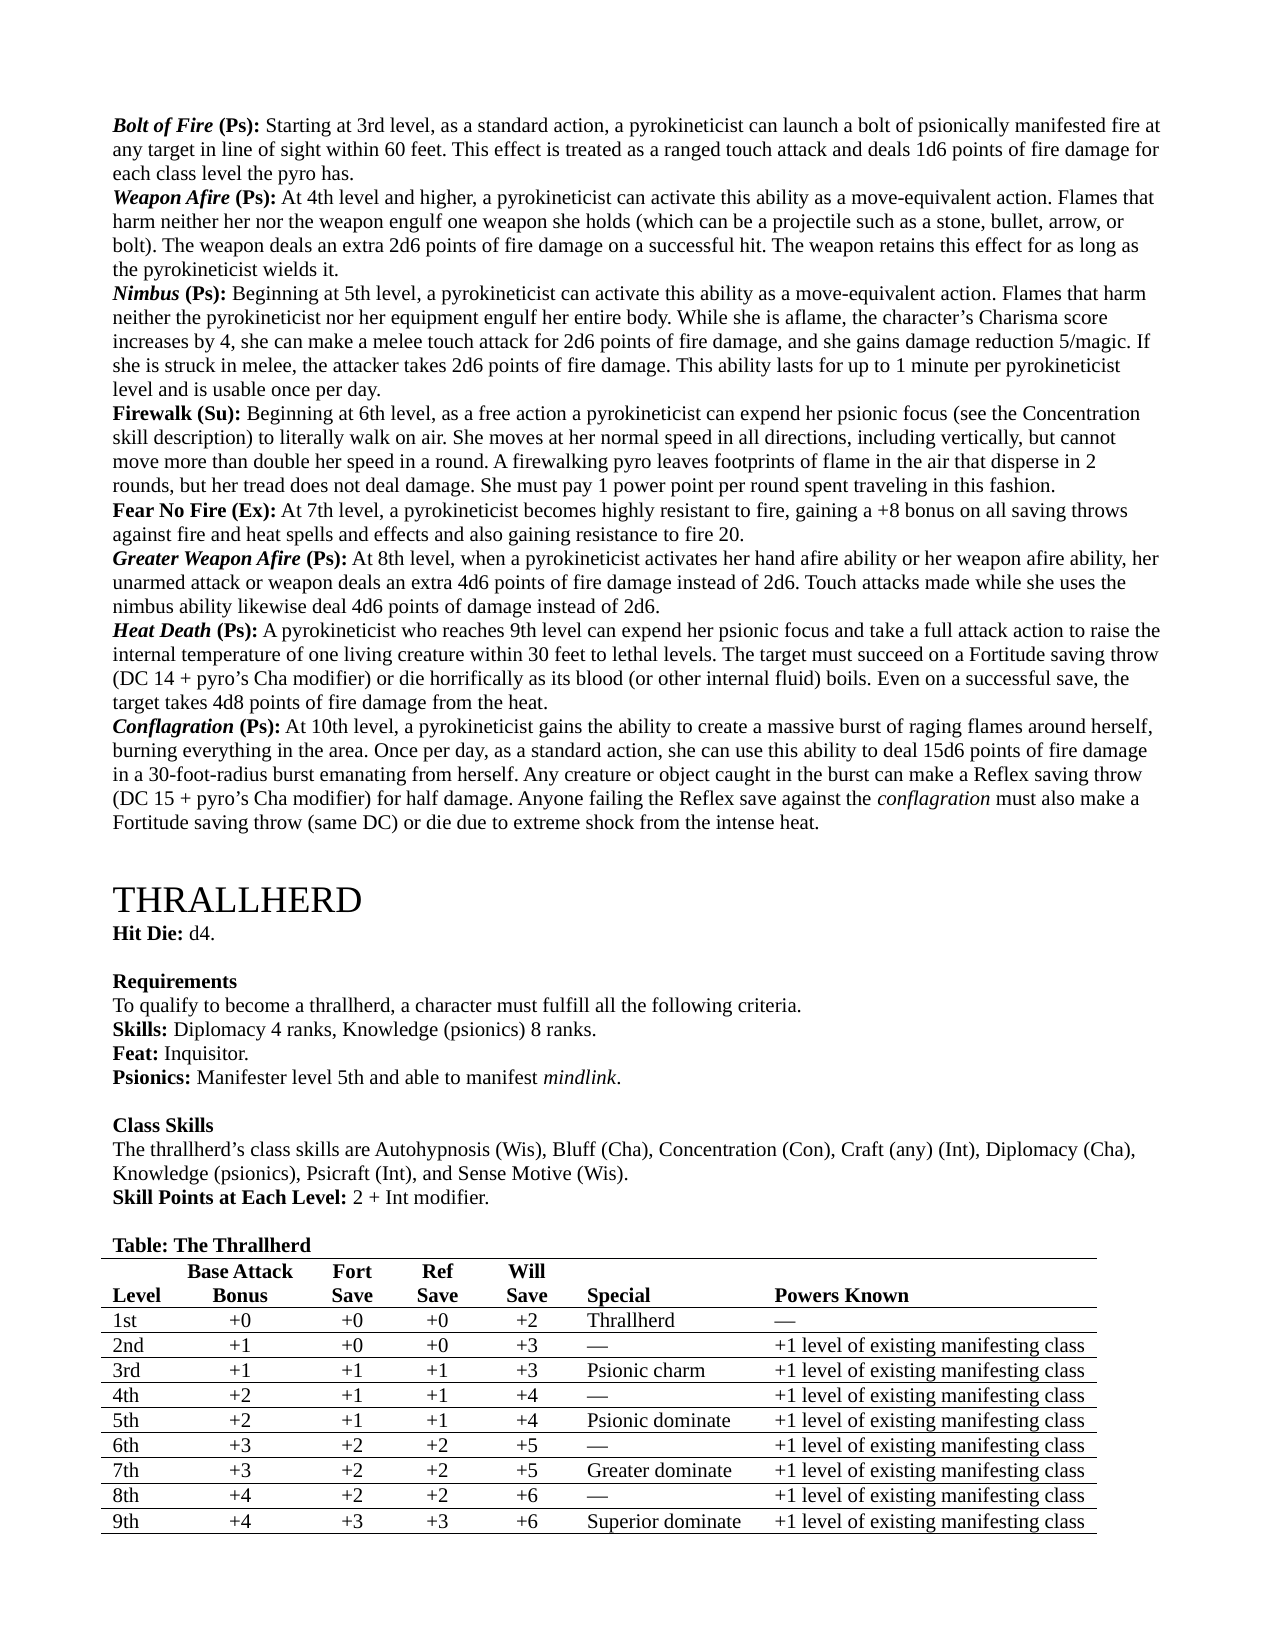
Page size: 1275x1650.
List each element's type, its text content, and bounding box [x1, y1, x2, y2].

text Skills: Diplomacy 4 ranks, Knowledge (psionics) 8 ranks. [112, 1017, 1162, 1041]
table_cell +1 [397, 1408, 478, 1432]
text Weapon Afire (Ps): At 4th level and higher, a pyrokineticist can activate this ability as a move-equivalent action. Flames that harm neither her nor the weapon engulf one weapon she holds (which can be a projectile such as a stone, bullet, arrow, or bolt). The weapon deals an extra 2d6 points of fire damage on a successful hit. The weapon retains this effect for as long as the pyrokineticist wields it. [112, 185, 1162, 281]
table_cell +2 [397, 1433, 478, 1457]
table_cell Level [101, 1259, 172, 1307]
table_cell +3 [397, 1509, 478, 1533]
table_cell 8th [101, 1484, 172, 1507]
table_cell +3 [308, 1509, 397, 1533]
table_cell — [763, 1308, 1097, 1332]
table_cell 2nd [101, 1333, 172, 1357]
table_cell Superior dominate [576, 1509, 763, 1533]
text Conflagration (Ps): At 10th level, a pyrokineticist gains the ability to create a massive burst of raging flames around herself, burning everything in the area. Once per day, as a standard action, she can use this ability to deal 15d6 points of fire damage in a 30-foot-radius burst emanating from herself. Any creature or object caught in the burst can make a Reflex saving throw (DC 15 + pyro’s Cha modifier) for half damage. Anyone failing the Reflex save against the conflagration must also make a Fortitude saving throw (same DC) or die due to extreme shock from the intense heat. [112, 714, 1162, 834]
table_cell +0 [397, 1333, 478, 1357]
text Skill Points at Each Level: 2 + Int modifier. [112, 1185, 1162, 1209]
table_cell — [576, 1433, 763, 1457]
table_cell +1 [308, 1358, 397, 1382]
table_cell +0 [308, 1333, 397, 1357]
table_cell +4 [173, 1509, 307, 1533]
table_cell +1 level of existing manifesting class [763, 1484, 1097, 1507]
text Feat: Inquisitor. [112, 1041, 1162, 1065]
table_cell Special [576, 1259, 763, 1307]
table_cell 6th [101, 1433, 172, 1457]
table_cell +3 [478, 1333, 576, 1357]
table_cell +1 level of existing manifesting class [763, 1408, 1097, 1432]
table_cell Ref Save [397, 1259, 478, 1307]
table_cell +2 [308, 1458, 397, 1482]
text Fear No Fire (Ex): At 7th level, a pyrokineticist becomes highly resistant to fire, gaining a +8 bonus on all saving throws against fire and heat spells and effects and also gaining resistance to fire 20. [112, 497, 1162, 546]
table_cell — [576, 1383, 763, 1407]
table_cell +0 [173, 1308, 307, 1332]
table_cell +1 level of existing manifesting class [763, 1383, 1097, 1407]
table_cell +2 [397, 1484, 478, 1507]
table_cell — [576, 1484, 763, 1507]
table_cell 5th [101, 1408, 172, 1432]
table_cell Greater dominate [576, 1458, 763, 1482]
table_cell Base Attack Bonus [173, 1259, 307, 1307]
table_cell 1st [101, 1308, 172, 1332]
table_cell +2 [397, 1458, 478, 1482]
table_cell +4 [478, 1383, 576, 1407]
table_cell +6 [478, 1509, 576, 1533]
table_cell +1 [397, 1358, 478, 1382]
text Bolt of Fire (Ps): Starting at 3rd level, as a standard action, a pyrokineticist can launch a bolt of psionically manifested fire at any target in line of sight within 60 feet. This effect is treated as a ranged touch attack and deals 1d6 points of fire damage for each class level the pyro has. [112, 112, 1162, 185]
table_cell +1 level of existing manifesting class [763, 1509, 1097, 1533]
table_cell Psionic charm [576, 1358, 763, 1382]
table_cell 7th [101, 1458, 172, 1482]
text To qualify to become a thrallherd, a character must fulfill all the following criteria. [112, 993, 1162, 1017]
text Hit Die: d4. [112, 921, 1162, 945]
table_cell +2 [173, 1408, 307, 1432]
table_cell +1 level of existing manifesting class [763, 1358, 1097, 1382]
table_cell +4 [478, 1408, 576, 1432]
table_cell +2 [308, 1433, 397, 1457]
table_cell Thrallherd [576, 1308, 763, 1332]
text Nimbus (Ps): Beginning at 5th level, a pyrokineticist can activate this ability as a move-equivalent action. Flames that harm neither the pyrokineticist nor her equipment engulf her entire body. While she is aflame, the character’s Charisma score increases by 4, she can make a melee touch attack for 2d6 points of fire damage, and she gains damage reduction 5/magic. If she is struck in melee, the attacker takes 2d6 points of fire damage. This ability lasts for up to 1 minute per pyrokineticist level and is usable once per day. [112, 281, 1162, 401]
table_cell +1 level of existing manifesting class [763, 1458, 1097, 1482]
table_cell +1 [397, 1383, 478, 1407]
table_cell +1 [308, 1383, 397, 1407]
table_cell +3 [173, 1433, 307, 1457]
subtitle THRALLHERD [112, 877, 1162, 921]
table_cell +5 [478, 1458, 576, 1482]
table_cell +1 [308, 1408, 397, 1432]
table_cell — [576, 1333, 763, 1357]
table_cell +2 [478, 1308, 576, 1332]
text Psionics: Manifester level 5th and able to manifest mindlink. [112, 1065, 1162, 1089]
table_cell Will Save [478, 1259, 576, 1307]
table_cell +2 [308, 1484, 397, 1507]
table_cell +1 [173, 1358, 307, 1382]
table_cell Powers Known [763, 1259, 1097, 1307]
table_cell 4th [101, 1383, 172, 1407]
table_header Table: The Thrallherd [101, 1234, 1097, 1257]
text Greater Weapon Afire (Ps): At 8th level, when a pyrokineticist activates her hand afire ability or her weapon afire ability, her unarmed attack or weapon deals an extra 4d6 points of fire damage instead of 2d6. Touch attacks made while she uses the nimbus ability likewise deal 4d6 points of damage instead of 2d6. [112, 546, 1162, 618]
table_cell +4 [173, 1484, 307, 1507]
table_cell Psionic dominate [576, 1408, 763, 1432]
table_cell +5 [478, 1433, 576, 1457]
table_cell 3rd [101, 1358, 172, 1382]
table_cell Fort Save [308, 1259, 397, 1307]
table_cell +1 [173, 1333, 307, 1357]
text Heat Death (Ps): A pyrokineticist who reaches 9th level can expend her psionic focus and take a full attack action to raise the internal temperature of one living creature within 30 feet to lethal levels. The target must succeed on a Fortitude saving throw (DC 14 + pyro’s Cha modifier) or die horrifically as its blood (or other internal fluid) boils. Even on a successful save, the target takes 4d8 points of fire damage from the heat. [112, 618, 1162, 714]
table_cell +0 [397, 1308, 478, 1332]
table_cell +3 [173, 1458, 307, 1482]
text Firewalk (Su): Beginning at 6th level, as a free action a pyrokineticist can expend her psionic focus (see the Concentration skill description) to literally walk on air. She moves at her normal speed in all directions, including vertically, but cannot move more than double her speed in a round. A firewalking pyro leaves footprints of flame in the air that disperse in 2 rounds, but her tread does not deal damage. She must pay 1 power point per round spent traveling in this fashion. [112, 401, 1162, 497]
table_cell +6 [478, 1484, 576, 1507]
table_cell +1 level of existing manifesting class [763, 1333, 1097, 1357]
table_cell 9th [101, 1509, 172, 1533]
table_cell +3 [478, 1358, 576, 1382]
subtitle Class Skills [112, 1113, 1162, 1137]
table_cell +1 level of existing manifesting class [763, 1433, 1097, 1457]
table_cell +2 [173, 1383, 307, 1407]
text The thrallherd’s class skills are Autohypnosis (Wis), Bluff (Cha), Concentration (Con), Craft (any) (Int), Diplomacy (Cha), Knowledge (psionics), Psicraft (Int), and Sense Motive (Wis). [112, 1137, 1162, 1185]
subtitle Requirements [112, 969, 1162, 993]
table_cell +0 [308, 1308, 397, 1332]
